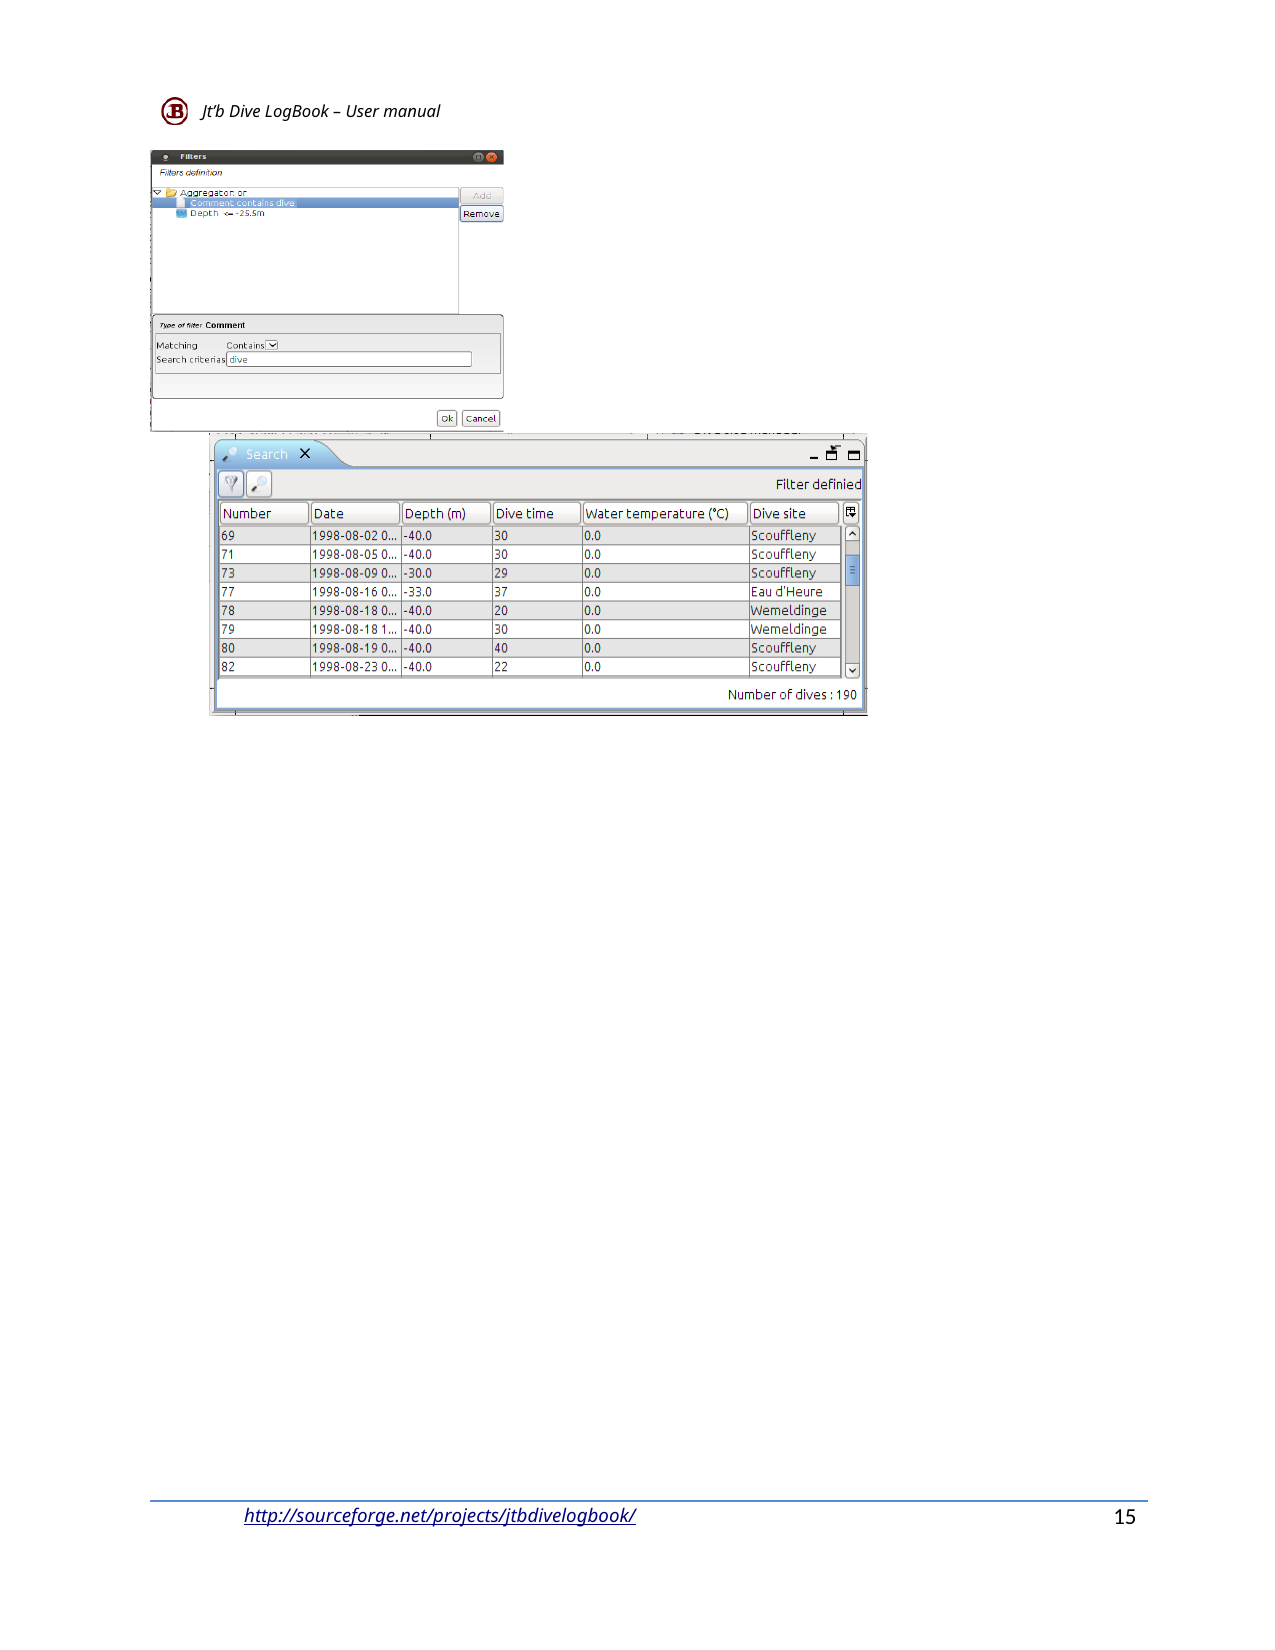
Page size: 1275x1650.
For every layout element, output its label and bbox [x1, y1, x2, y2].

picture [209, 433, 868, 716]
picture [150, 150, 504, 432]
picture [161, 97, 188, 125]
